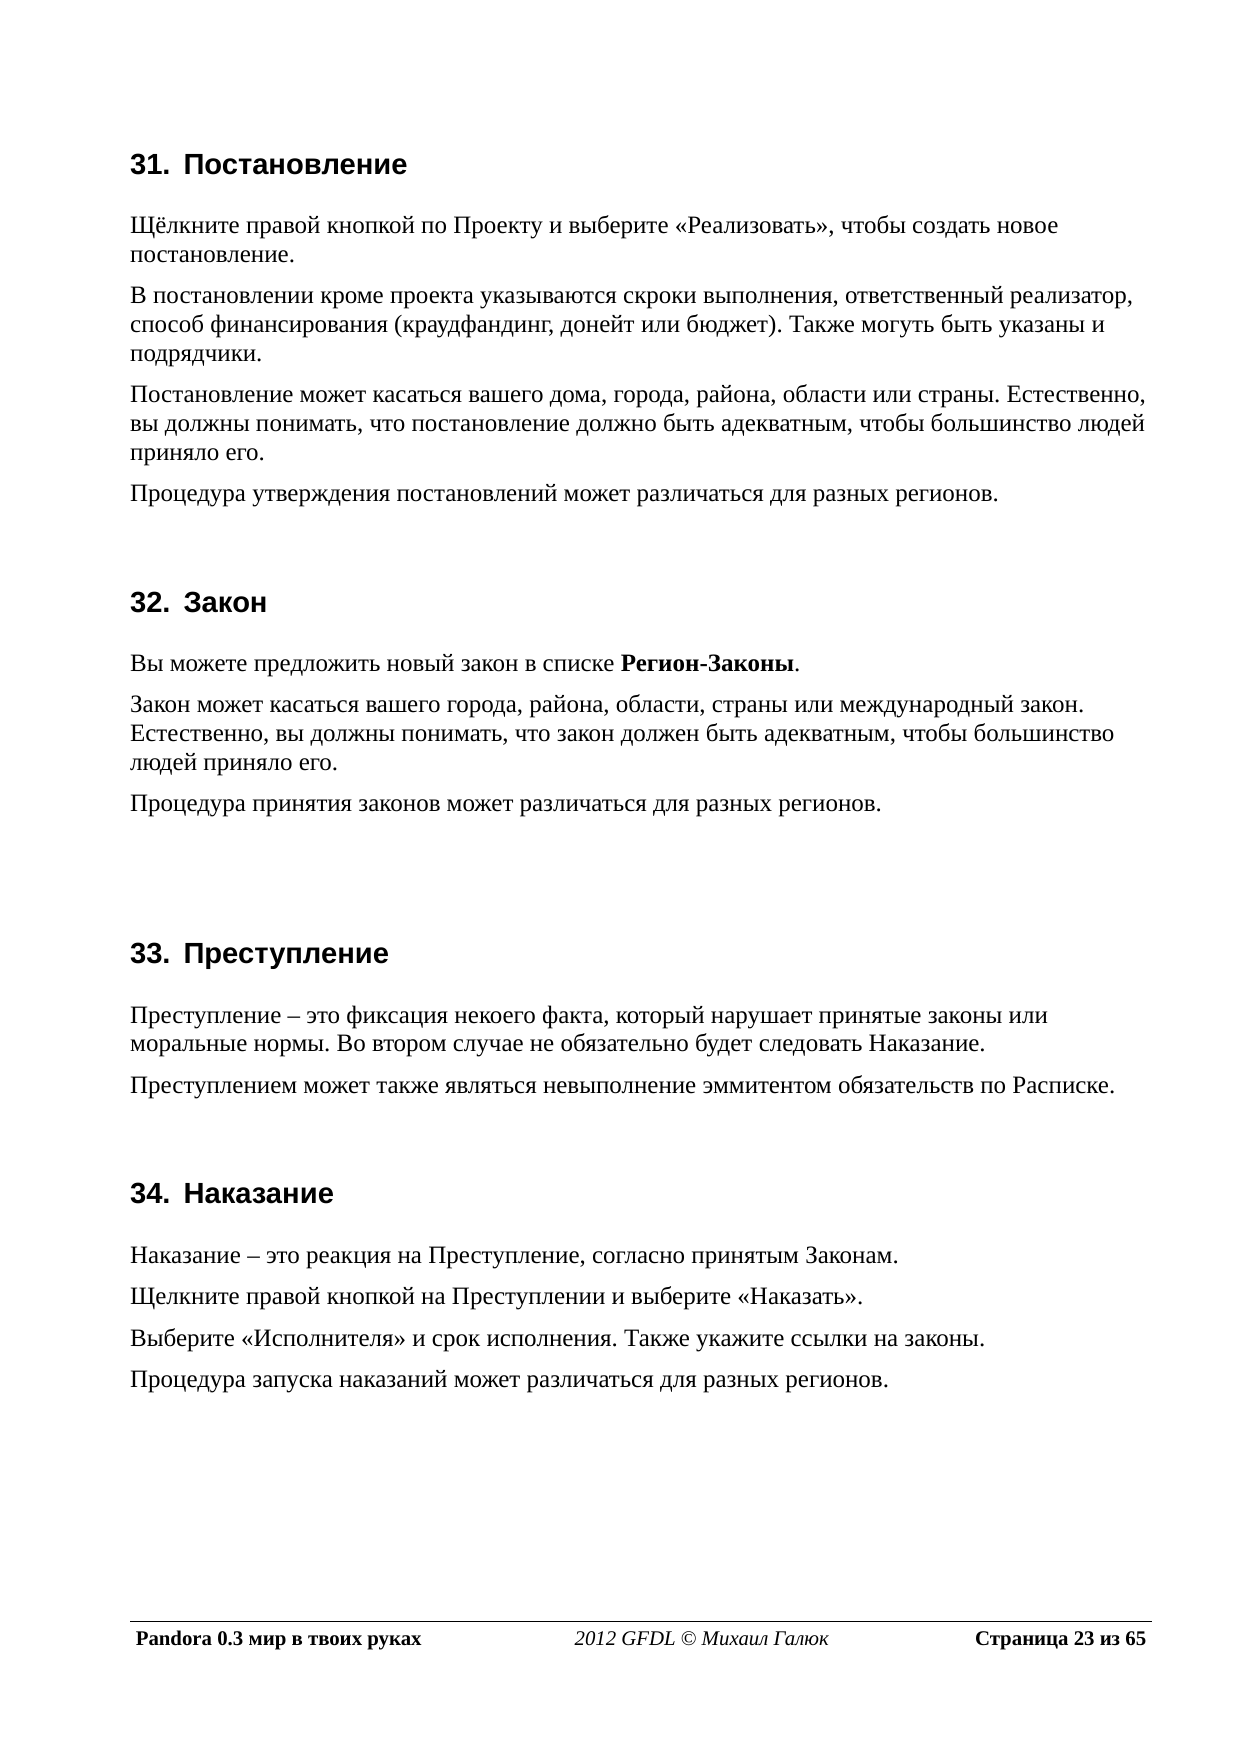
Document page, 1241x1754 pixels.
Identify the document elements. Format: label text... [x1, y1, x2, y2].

text В постановлении кроме проекта указываются скроки выполнения, ответственный реализатор, способ финансирования (краудфандинг, донейт или бюджет). Также могуть быть указаны и подрядчики. [130, 280, 1152, 367]
text Преступлением может также являться невыполнение эммитентом обязательств по Расписке. [130, 1070, 1152, 1098]
text Процедура принятия законов может различаться для разных регионов. [130, 788, 1152, 817]
text Преступление – это фиксация некоего факта, который нарушает принятые законы или моральные нормы. Во втором случае не обязательно будет следовать Наказание. [130, 1000, 1152, 1057]
text Процедура утверждения постановлений может различаться для разных регионов. [130, 478, 1152, 507]
subtitle Постановление [130, 147, 1152, 180]
subtitle Закон [130, 584, 1152, 618]
text Процедура запуска наказаний может различаться для разных регионов. [130, 1364, 1152, 1393]
subtitle Наказание [130, 1176, 1152, 1210]
text Щелкните правой кнопкой на Преступлении и выберите «Наказать». [130, 1281, 1152, 1310]
subtitle Преступление [130, 936, 1152, 970]
text Вы можете предложить новый закон в списке Регион-Законы. [130, 648, 1152, 677]
text Выберите «Исполнителя» и срок исполнения. Также укажите ссылки на законы. [130, 1323, 1152, 1351]
text Наказание – это реакция на Преступление, согласно принятым Законам. [130, 1240, 1152, 1269]
text Закон может касаться вашего города, района, области, страны или международный закон. Естественно, вы должны понимать, что закон должен быть адекватным, чтобы большинство людей приняло его. [130, 689, 1152, 776]
text Щёлкните правой кнопкой по Проекту и выберите «Реализовать», чтобы создать новое постановление. [130, 210, 1152, 268]
text Постановление может касаться вашего дома, города, района, области или страны. Естественно, вы должны понимать, что постановление должно быть адекватным, чтобы большинство людей приняло его. [130, 379, 1152, 465]
